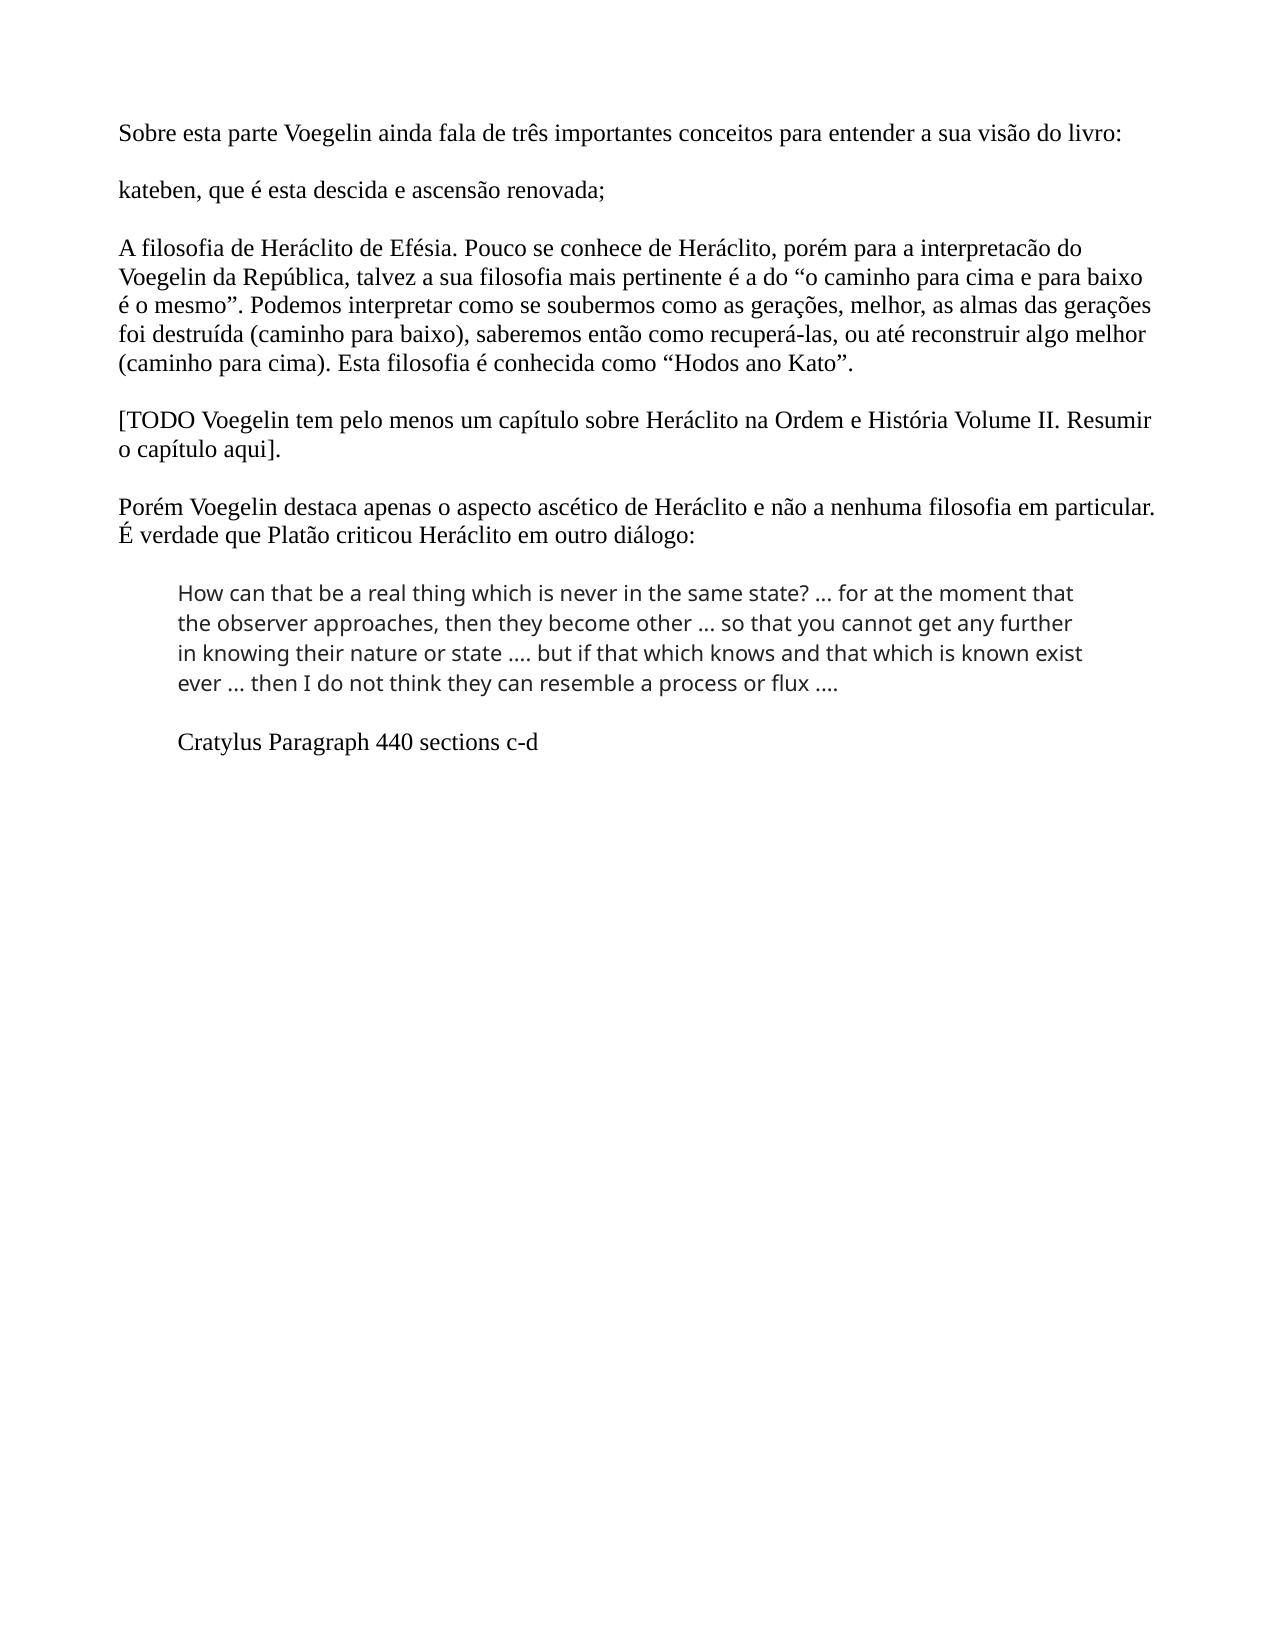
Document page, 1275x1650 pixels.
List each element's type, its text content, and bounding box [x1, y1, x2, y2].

text [TODO Voegelin tem pelo menos um capítulo sobre Heráclito na Ordem e História Volume II. Resumir o capítulo aqui]. [118, 406, 1157, 463]
text kateben, que é esta descida e ascensão renovada; [118, 176, 1157, 204]
text Cratylus Paragraph 440 sections c-d [177, 727, 1098, 756]
text Sobre esta parte Voegelin ainda fala de três importantes conceitos para entender a sua visão do livro: [118, 118, 1157, 147]
text How can that be a real thing which is never in the same state? ... for at the moment that the observer approaches, then they become other ... so that you cannot get any further in knowing their nature or state .... but if that which knows and that which is known exist ever ... then I do not think they can resemble a process or flux .... [177, 578, 1098, 697]
text Porém Voegelin destaca apenas o aspecto ascético de Heráclito e não a nenhuma filosofia em particular. É verdade que Platão criticou Heráclito em outro diálogo: [118, 492, 1157, 549]
text A filosofia de Heráclito de Efésia. Pouco se conhece de Heráclito, porém para a interpretacão do Voegelin da República, talvez a sua filosofia mais pertinente é a do “o caminho para cima e para baixo é o mesmo”. Podemos interpretar como se soubermos como as gerações, melhor, as almas das gerações foi destruída (caminho para baixo), saberemos então como recuperá-las, ou até reconstruir algo melhor (caminho para cima). Esta filosofia é conhecida como “Hodos ano Kato”. [118, 233, 1157, 377]
